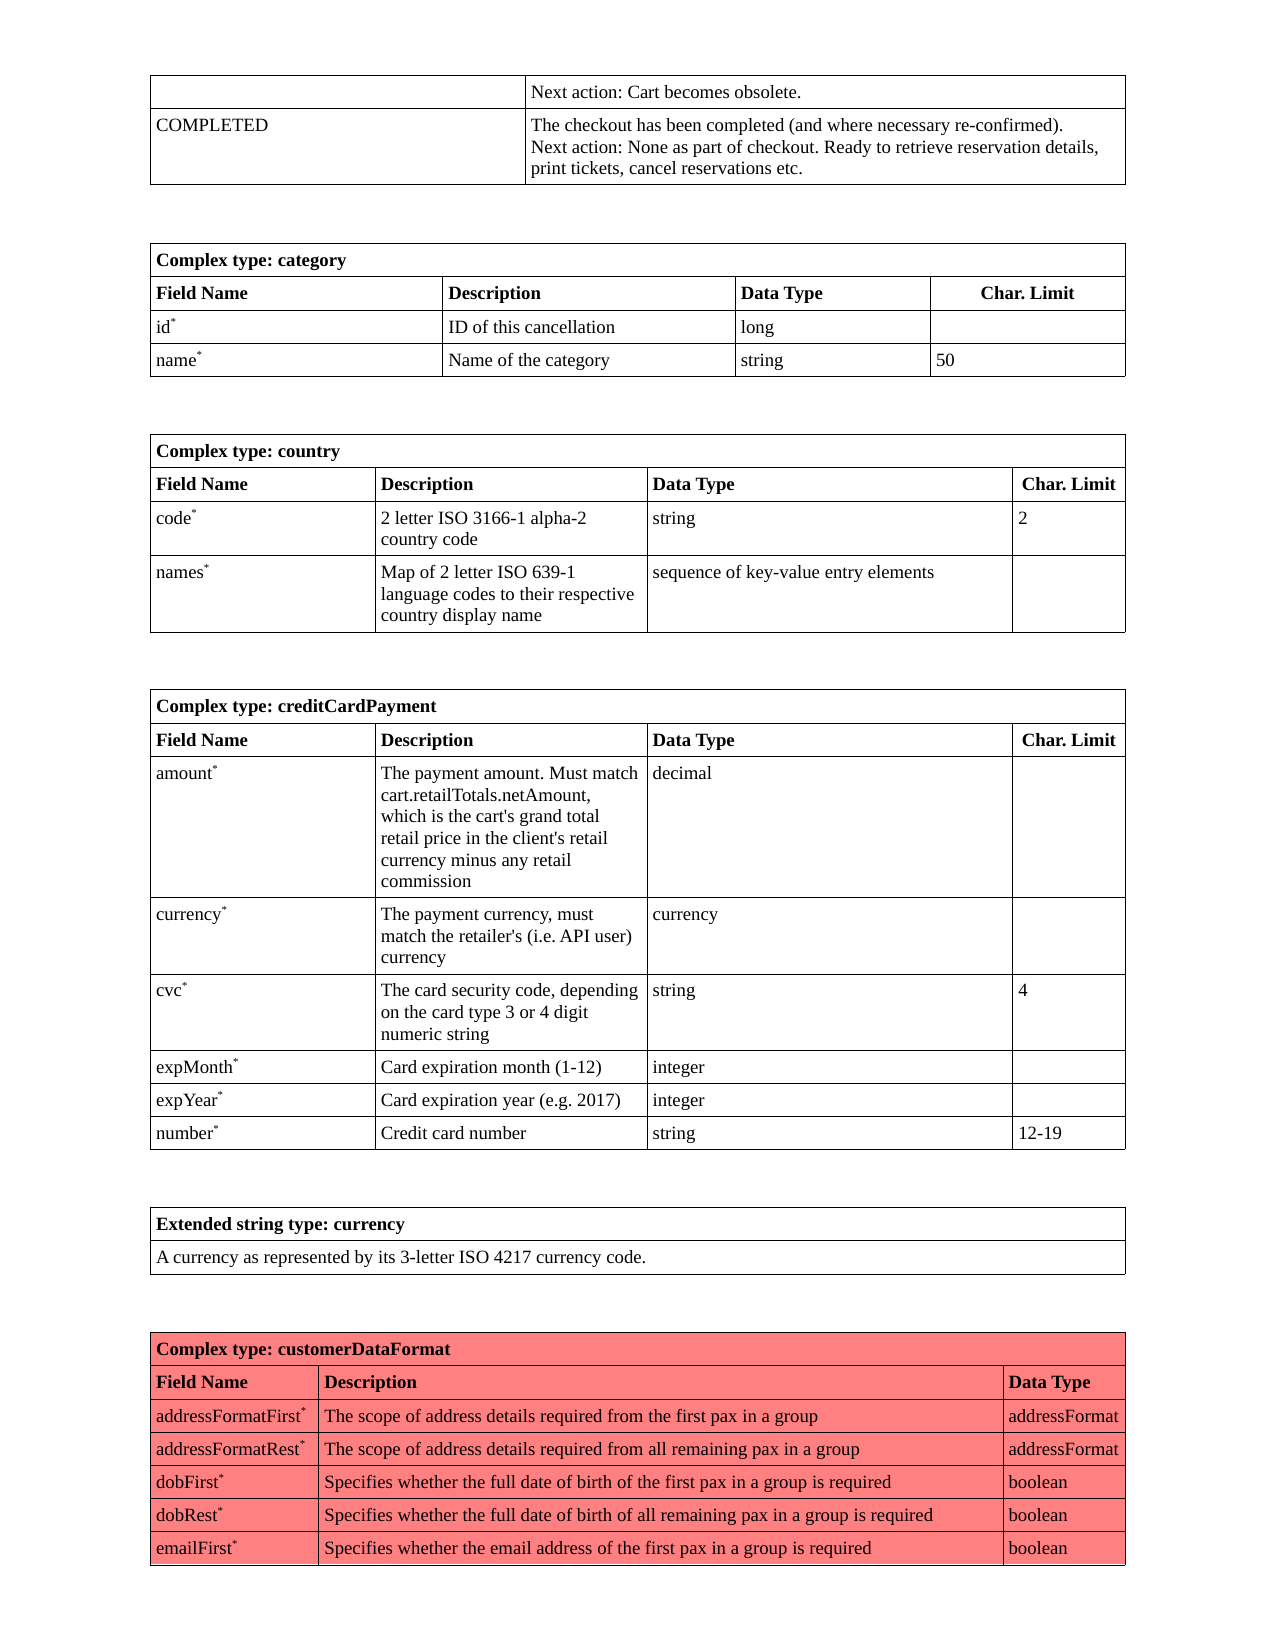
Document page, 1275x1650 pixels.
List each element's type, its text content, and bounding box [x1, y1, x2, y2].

table_cell integer [648, 1051, 1012, 1083]
table_cell Card expiration month (1-12) [376, 1051, 647, 1083]
table_cell addressFormatRest* [151, 1433, 318, 1465]
table_cell [931, 311, 1125, 343]
table_cell name* [151, 344, 442, 376]
table_cell Specifies whether the full date of birth of the first pax in a group is required [319, 1466, 1003, 1498]
table_cell Description [319, 1366, 1003, 1399]
table_header Complex type: country [151, 435, 1125, 467]
table_cell names* [151, 556, 375, 632]
table_cell A currency as represented by its 3-letter ISO 4217 currency code. [151, 1241, 1125, 1273]
table_cell Description [376, 468, 647, 501]
table_cell 2 [1013, 502, 1125, 555]
table_cell [1013, 1051, 1125, 1083]
table_header Complex type: creditCardPayment [151, 690, 1125, 723]
table_cell The payment currency, must match the retailer's (i.e. API user) currency [376, 898, 647, 973]
table_cell 12-19 [1013, 1117, 1125, 1149]
table_cell integer [648, 1084, 1012, 1116]
table_cell boolean [1004, 1466, 1125, 1498]
table_cell long [736, 311, 930, 343]
table_cell The scope of address details required from the first pax in a group [319, 1400, 1003, 1432]
table_cell [1013, 757, 1125, 897]
table_cell Map of 2 letter ISO 639-1 language codes to their respective country display name [376, 556, 647, 632]
table_cell Field Name [151, 468, 375, 501]
table_cell string [648, 1117, 1012, 1149]
table_cell Char. Limit [1013, 724, 1125, 756]
table_cell string [736, 344, 930, 376]
table_cell 50 [931, 344, 1125, 376]
table_cell Char. Limit [931, 277, 1125, 310]
table_cell string [648, 502, 1012, 555]
table_header Complex type: category [151, 244, 1125, 276]
table_cell ID of this cancellation [443, 311, 735, 343]
table_cell Data Type [648, 468, 1012, 501]
table_cell [1013, 556, 1125, 632]
table_cell dobFirst* [151, 1466, 318, 1498]
table_cell emailFirst* [151, 1532, 318, 1564]
table_cell addressFormatFirst* [151, 1400, 318, 1432]
table_cell cvc* [151, 975, 375, 1050]
table_cell Description [376, 724, 647, 756]
table_cell [151, 76, 525, 108]
table_cell Field Name [151, 1366, 318, 1399]
table_cell Next action: Cart becomes obsolete. [526, 76, 1125, 108]
table_cell The scope of address details required from all remaining pax in a group [319, 1433, 1003, 1465]
table_cell boolean [1004, 1499, 1125, 1531]
table_cell code* [151, 502, 375, 555]
table_cell Char. Limit [1013, 468, 1125, 501]
table_cell The checkout has been completed (and where necessary re-confirmed). Next action: None as part of checkout. Ready to retrieve reservation details, print tickets, cancel reservations etc. [526, 109, 1125, 184]
table_cell currency* [151, 898, 375, 973]
table_cell Data Type [1004, 1366, 1125, 1399]
table_cell Field Name [151, 277, 442, 310]
table_cell Specifies whether the full date of birth of all remaining pax in a group is required [319, 1499, 1003, 1531]
table_cell expMonth* [151, 1051, 375, 1083]
table_header Extended string type: currency [151, 1208, 1125, 1240]
table_cell Credit card number [376, 1117, 647, 1149]
table_cell sequence of key-value entry elements [648, 556, 1012, 632]
table_cell 4 [1013, 975, 1125, 1050]
table_cell [1013, 898, 1125, 973]
table_cell amount* [151, 757, 375, 897]
table_cell expYear* [151, 1084, 375, 1116]
table_cell currency [648, 898, 1012, 973]
table_cell id* [151, 311, 442, 343]
table_cell Description [443, 277, 735, 310]
table_cell The payment amount. Must match cart.retailTotals.netAmount, which is the cart's grand total retail price in the client's retail currency minus any retail commission [376, 757, 647, 897]
table_cell number* [151, 1117, 375, 1149]
table_cell Card expiration year (e.g. 2017) [376, 1084, 647, 1116]
table_cell string [648, 975, 1012, 1050]
table_cell The card security code, depending on the card type 3 or 4 digit numeric string [376, 975, 647, 1050]
table_cell Name of the category [443, 344, 735, 376]
table_cell Field Name [151, 724, 375, 756]
table_cell Data Type [648, 724, 1012, 756]
table_header Complex type: customerDataFormat [151, 1333, 1125, 1365]
table_cell 2 letter ISO 3166-1 alpha-2 country code [376, 502, 647, 555]
table_cell Data Type [736, 277, 930, 310]
table_cell decimal [648, 757, 1012, 897]
table_cell dobRest* [151, 1499, 318, 1531]
table_cell addressFormat [1004, 1400, 1125, 1432]
table_cell Specifies whether the email address of the first pax in a group is required [319, 1532, 1003, 1564]
table_cell COMPLETED [151, 109, 525, 184]
table_cell [1013, 1084, 1125, 1116]
table_cell addressFormat [1004, 1433, 1125, 1465]
table_cell boolean [1004, 1532, 1125, 1564]
